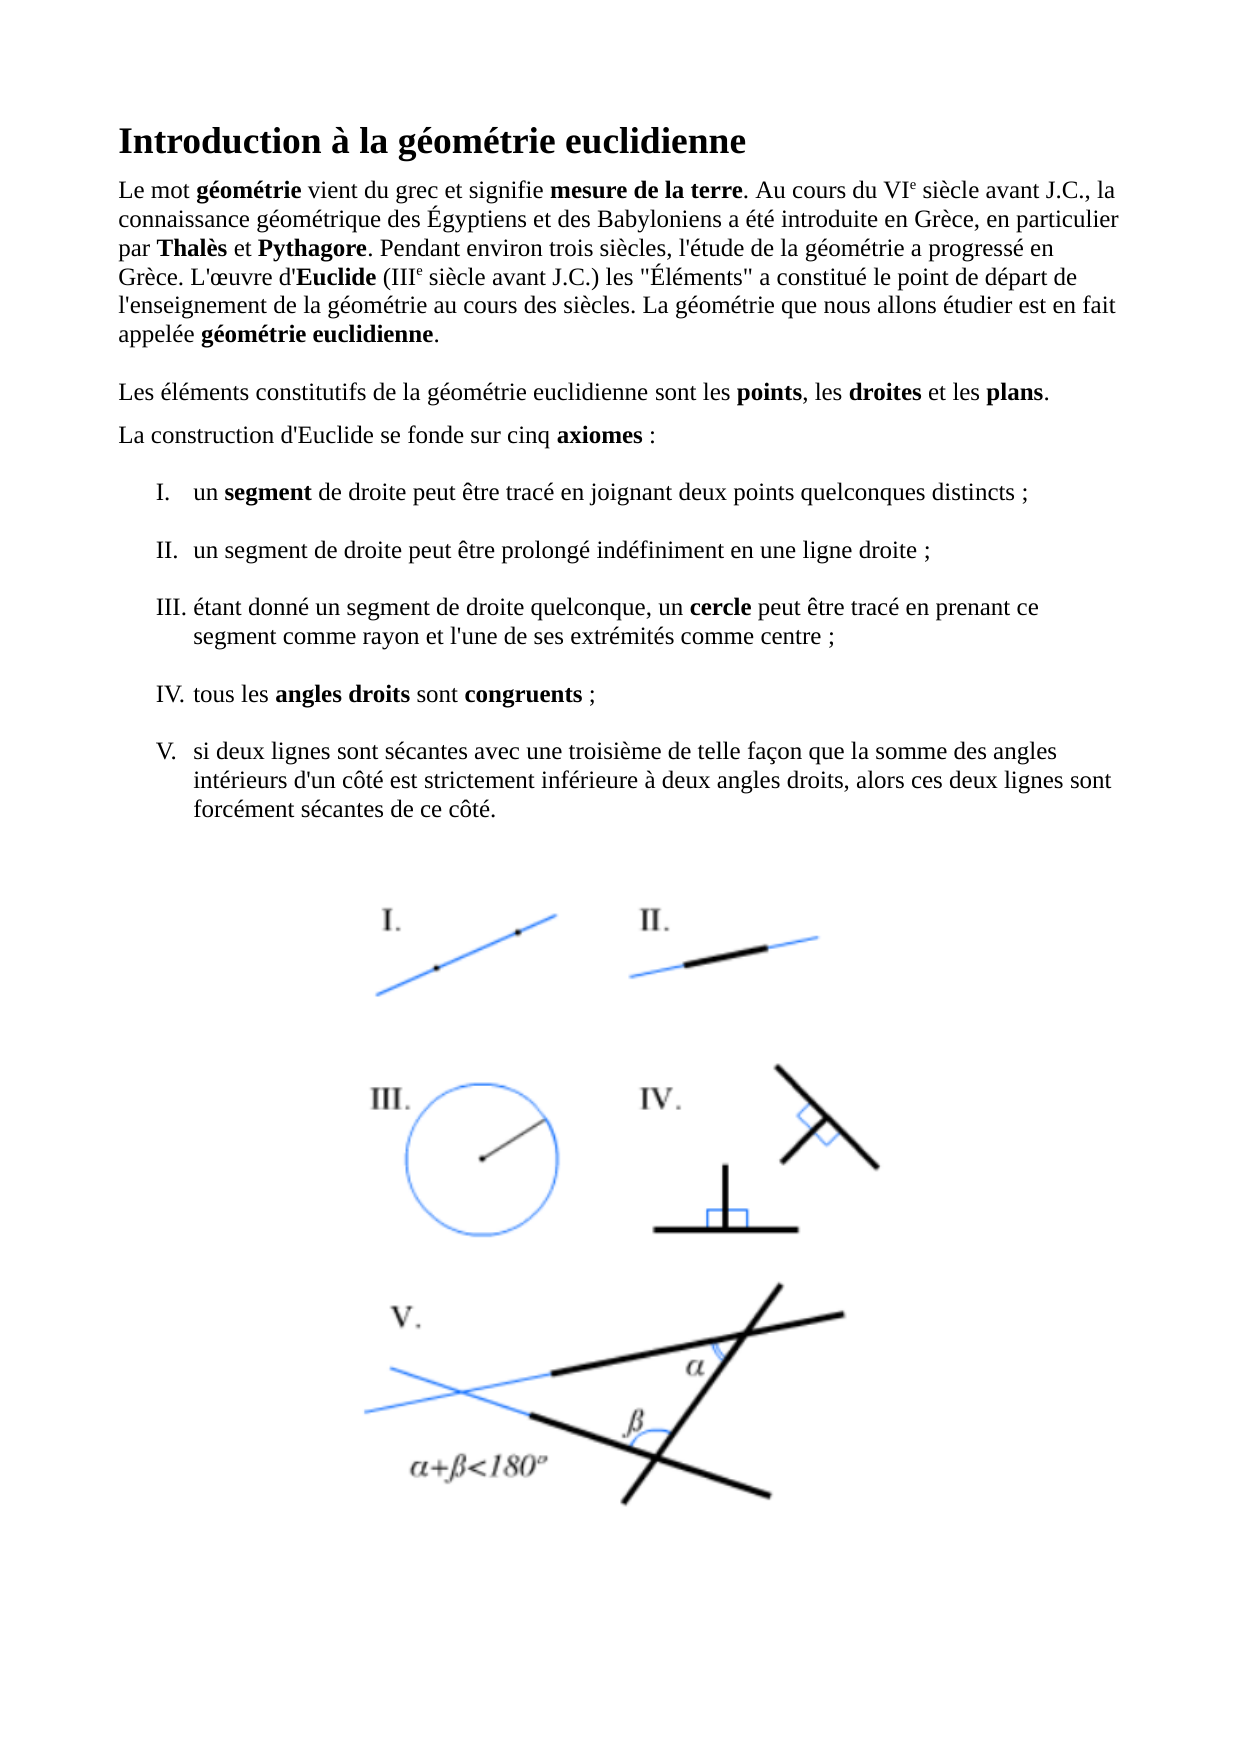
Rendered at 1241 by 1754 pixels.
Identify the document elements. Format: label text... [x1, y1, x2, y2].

text Le mot géométrie vient du grec et signifie mesure de la terre. Au cours du VIe siècle avant J.C., la connaissance géométrique des Égyptiens et des Babyloniens a été introduite en Grèce, en particulier par Thalès et Pythagore. Pendant environ trois siècles, l'étude de la géométrie a progressé en Grèce. L'œuvre d'Euclide (IIIe siècle avant J.C.) les "Éléments" a constitué le point de départ de l'enseignement de la géométrie au cours des siècles. La géométrie que nous allons étudier est en fait appelée géométrie euclidienne. [118, 176, 1122, 348]
text Introduction à la géométrie euclidienne [118, 118, 1122, 161]
text Les éléments constitutifs de la géométrie euclidienne sont les points, les droites et les plans. [118, 377, 1122, 406]
picture [355, 890, 896, 1521]
text La construction d'Euclide se fonde sur cinq axiomes : [118, 420, 1122, 449]
list si deux lignes sont sécantes avec une troisième de telle façon que la somme des angles intérieurs d'un côté est strictement inférieure à deux angles droits, alors ces deux lignes sont forcément sécantes de ce côté. [156, 736, 1122, 822]
list tous les angles droits sont congruents ; [156, 679, 1122, 707]
list un segment de droite peut être prolongé indéfiniment en une ligne droite ; [156, 535, 1122, 564]
list un segment de droite peut être tracé en joignant deux points quelconques distincts ; [156, 477, 1122, 506]
list étant donné un segment de droite quelconque, un cercle peut être tracé en prenant ce segment comme rayon et l'une de ses extrémités comme centre ; [156, 592, 1122, 650]
